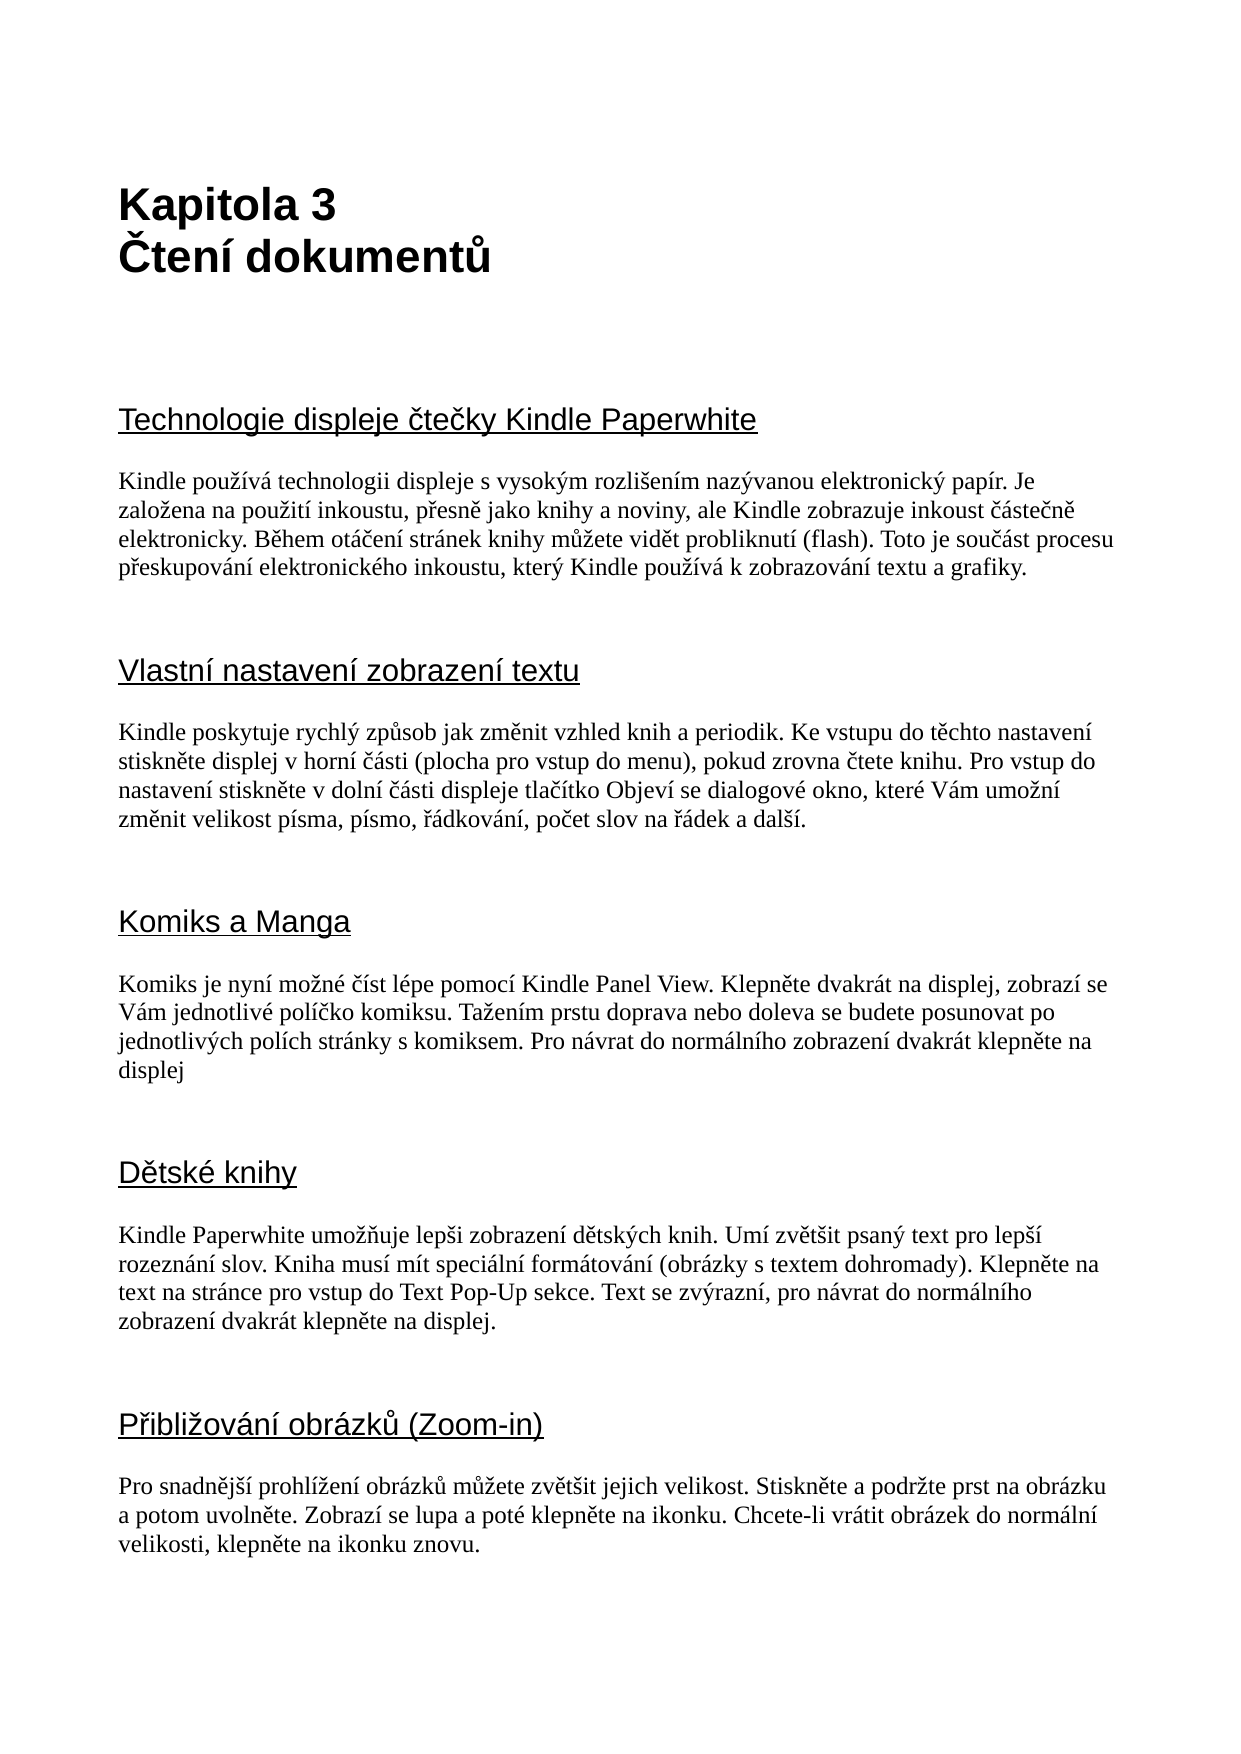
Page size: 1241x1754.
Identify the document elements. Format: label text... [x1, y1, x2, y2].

subtitle Vlastní nastavení zobrazení textu [118, 652, 1122, 688]
text Pro snadnější prohlížení obrázků můžete zvětšit jejich velikost. Stiskněte a podržte prst na obrázku a potom uvolněte. Zobrazí se lupa a poté klepněte na ikonku. Chcete-li vrátit obrázek do normální velikosti, klepněte na ikonku znovu. [118, 1471, 1122, 1557]
subtitle Komiks a Manga [118, 903, 1122, 939]
text Kindle Paperwhite umožňuje lepši zobrazení dětských knih. Umí zvětšit psaný text pro lepší rozeznání slov. Kniha musí mít speciální formátování (obrázky s textem dohromady). Klepněte na text na stránce pro vstup do Text Pop-Up sekce. Text se zvýrazní, pro návrat do normálního zobrazení dvakrát klepněte na displej. [118, 1220, 1122, 1335]
subtitle Přibližování obrázků (Zoom-in) [118, 1406, 1122, 1442]
subtitle Dětské knihy [118, 1154, 1122, 1190]
text Komiks je nyní možné číst lépe pomocí Kindle Panel View. Klepněte dvakrát na displej, zobrazí se Vám jednotlivé políčko komiksu. Tažením prstu doprava nebo doleva se budete posunovat po jednotlivých polích stránky s komiksem. Pro návrat do normálního zobrazení dvakrát klepněte na displej [118, 969, 1122, 1084]
subtitle Technologie displeje čtečky Kindle Paperwhite [118, 401, 1122, 437]
text Kindle poskytuje rychlý způsob jak změnit vzhled knih a periodik. Ke vstupu do těchto nastavení stiskněte displej v horní části (plocha pro vstup do menu), pokud zrovna čtete knihu. Pro vstup do nastavení stiskněte v dolní části displeje tlačítko Objeví se dialogové okno, které Vám umožní změnit velikost písma, písmo, řádkování, počet slov na řádek a další. [118, 717, 1122, 832]
text Kindle používá technologii displeje s vysokým rozlišením nazývanou elektronický papír. Je založena na použití inkoustu, přesně jako knihy a noviny, ale Kindle zobrazuje inkoust částečně elektronicky. Během otáčení stránek knihy můžete vidět probliknutí (flash). Toto je součást procesu přeskupování elektronického inkoustu, který Kindle používá k zobrazování textu a grafiky. [118, 466, 1122, 581]
subtitle Kapitola 3 Čtení dokumentů [118, 177, 1122, 283]
